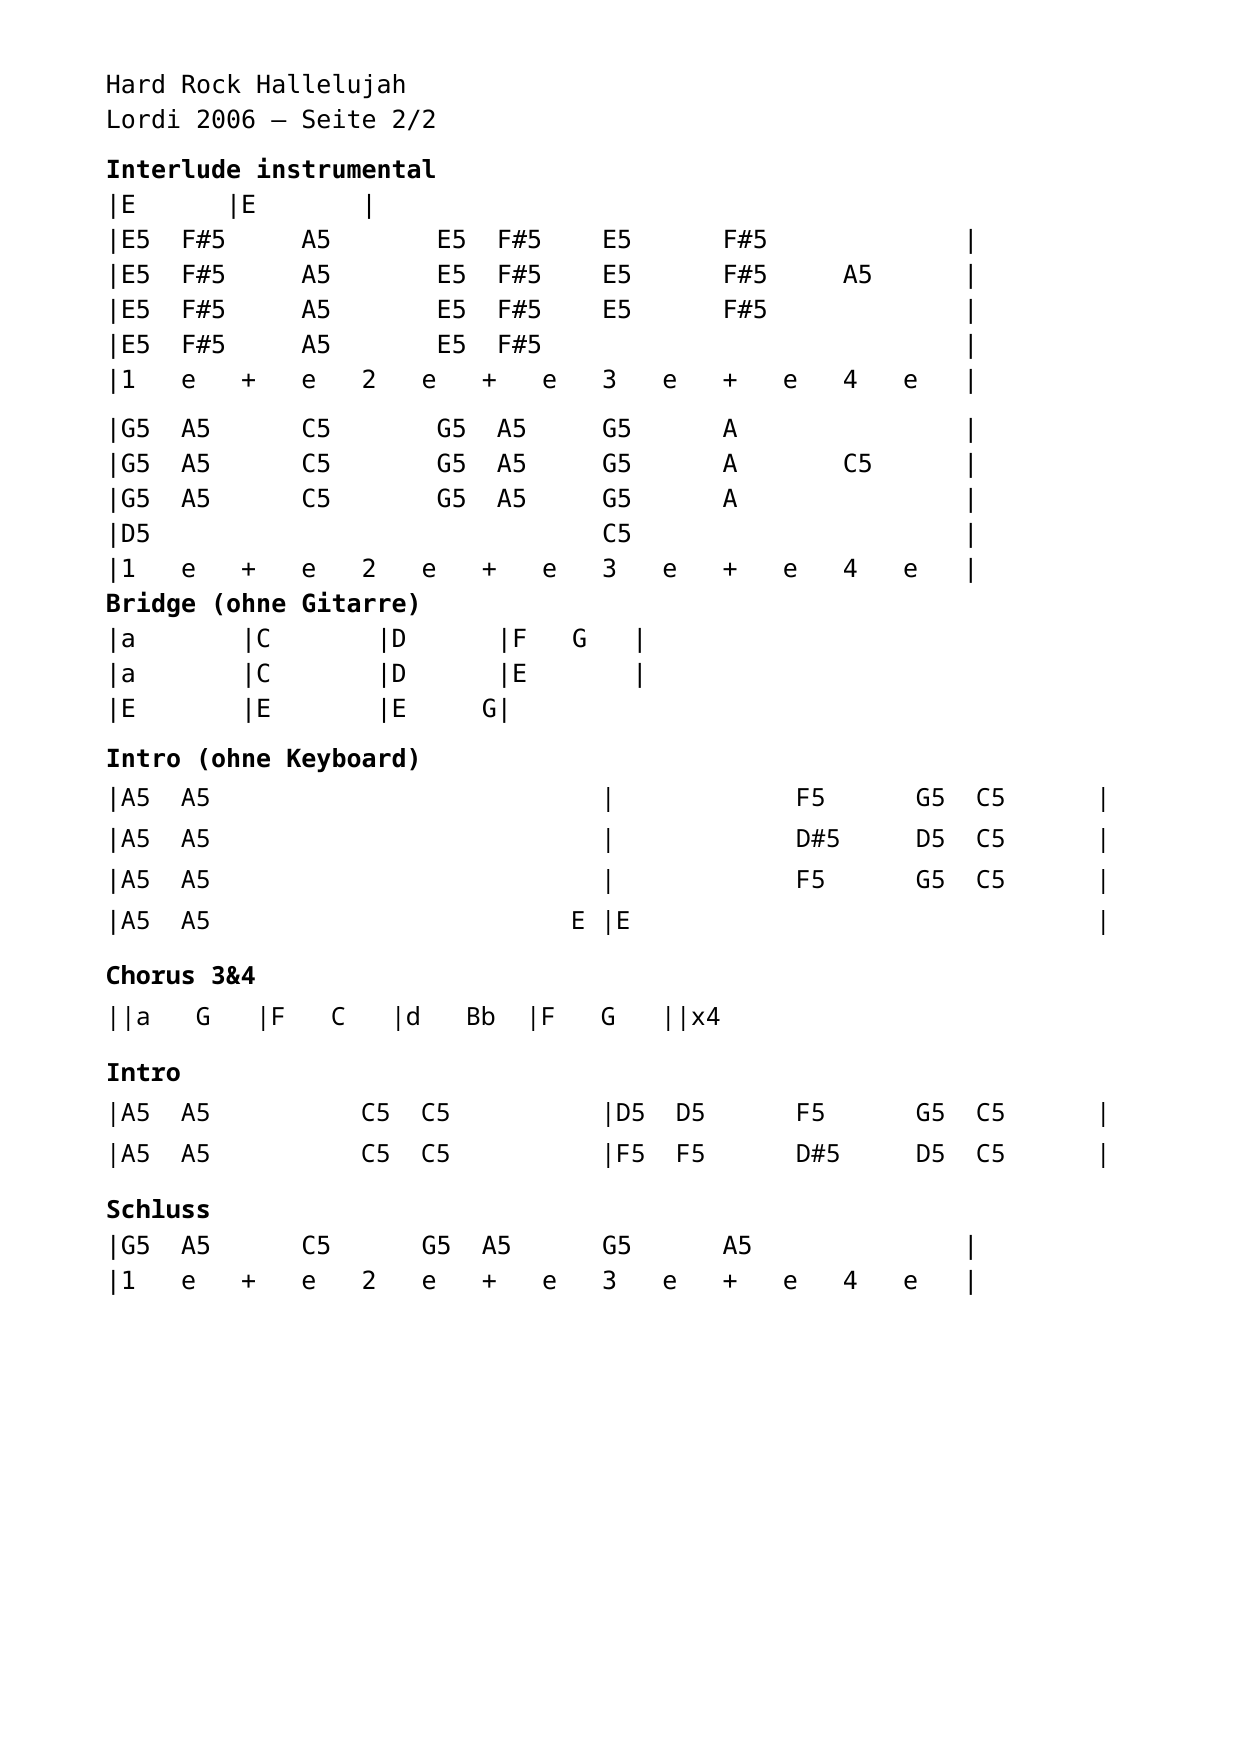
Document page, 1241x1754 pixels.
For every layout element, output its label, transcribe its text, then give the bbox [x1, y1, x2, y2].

text Intro |A5 A5 C5 C5 |D5 D5 F5 G5 C5 | |A5 A5 C5 C5 |F5 F5 D#5 D5 C5 | [106, 1054, 1121, 1170]
text Intro (ohne Keyboard) |A5 A5 | F5 G5 C5 | |A5 A5 | D#5 D5 C5 | |A5 A5 | F5 G5 C5 | |A5 A5 E |E | [106, 744, 1121, 937]
text Interlude instrumental |E |E | |E5 F#5 A5 E5 F#5 E5 F#5 | |E5 F#5 A5 E5 F#5 E5 F#5 A5 | |E5 F#5 A5 E5 F#5 E5 F#5 | |E5 F#5 A5 E5 F#5 | |1 e + e 2 e + e 3 e + e 4 e | [106, 155, 1121, 394]
text Schluss |G5 A5 C5 G5 A5 G5 A5 | |1 e + e 2 e + e 3 e + e 4 e | [106, 1191, 1121, 1330]
text Chorus 3&4 ||a G |F C |d Bb |F G ||x4 [106, 958, 1121, 1033]
text |G5 A5 C5 G5 A5 G5 A | |G5 A5 C5 G5 A5 G5 A C5 | |G5 A5 C5 G5 A5 G5 A | |D5 C5 | |1 e + e 2 e + e 3 e + e 4 e | Bridge (ohne Gitarre) |a |C |D |F G | |a |C |D |E | |E |E |E G| [106, 414, 1121, 724]
text Hard Rock Hallelujah Lordi 2006 – Seite 2/2 [106, 70, 1121, 134]
